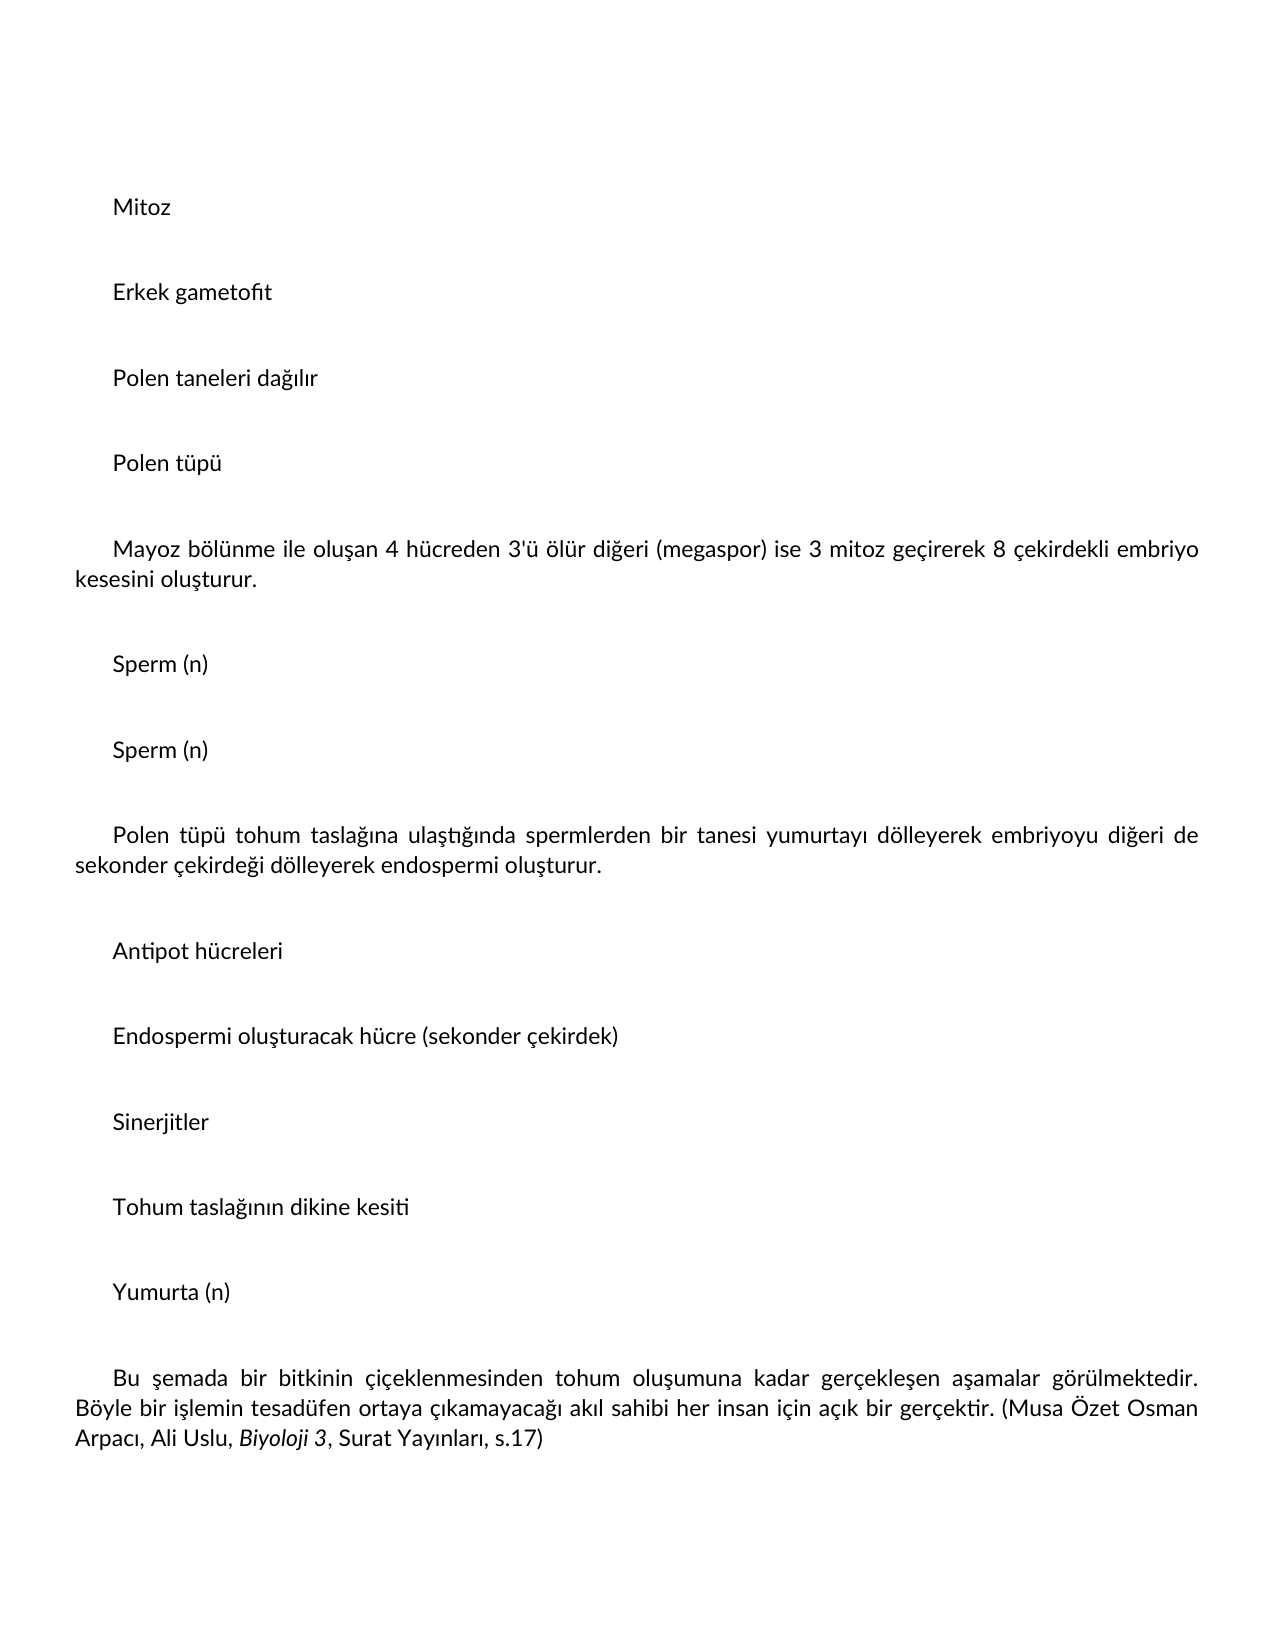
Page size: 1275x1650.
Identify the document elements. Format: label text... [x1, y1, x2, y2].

text Yumurta (n) [75, 1278, 1200, 1306]
text Erkek gametofit [75, 278, 1200, 306]
text Polen tüpü tohum taslağına ulaştığında spermlerden bir tanesi yumurtayı dölleyerek embriyoyu diğeri de sekonder çekirdeği dölleyerek endospermi oluşturur. [75, 821, 1200, 878]
text Sinerjitler [75, 1107, 1200, 1135]
text Mitoz [75, 193, 1200, 220]
text Tohum taslağının dikine kesiti [75, 1193, 1200, 1220]
text Endospermi oluşturacak hücre (sekonder çekirdek) [75, 1022, 1200, 1049]
text Polen taneleri dağılır [75, 363, 1200, 391]
text Polen tüpü [75, 449, 1200, 476]
text Sperm (n) [75, 650, 1200, 677]
text Sperm (n) [75, 735, 1200, 763]
text Mayoz bölünme ile oluşan 4 hücreden 3'ü ölür diğeri (megaspor) ise 3 mitoz geçirerek 8 çekirdekli embriyo kesesini oluşturur. [75, 534, 1200, 592]
text Antipot hücreleri [75, 936, 1200, 964]
text Bu şemada bir bitkinin çiçeklenmesinden tohum oluşumuna kadar gerçekleşen aşamalar görülmektedir. Böyle bir işlemin tesadüfen ortaya çıkamayacağı akıl sahibi her insan için açık bir gerçektir. (Musa Özet Osman Arpacı, Ali Uslu, Biyoloji 3, Surat Yayınları, s.17) [75, 1363, 1200, 1451]
